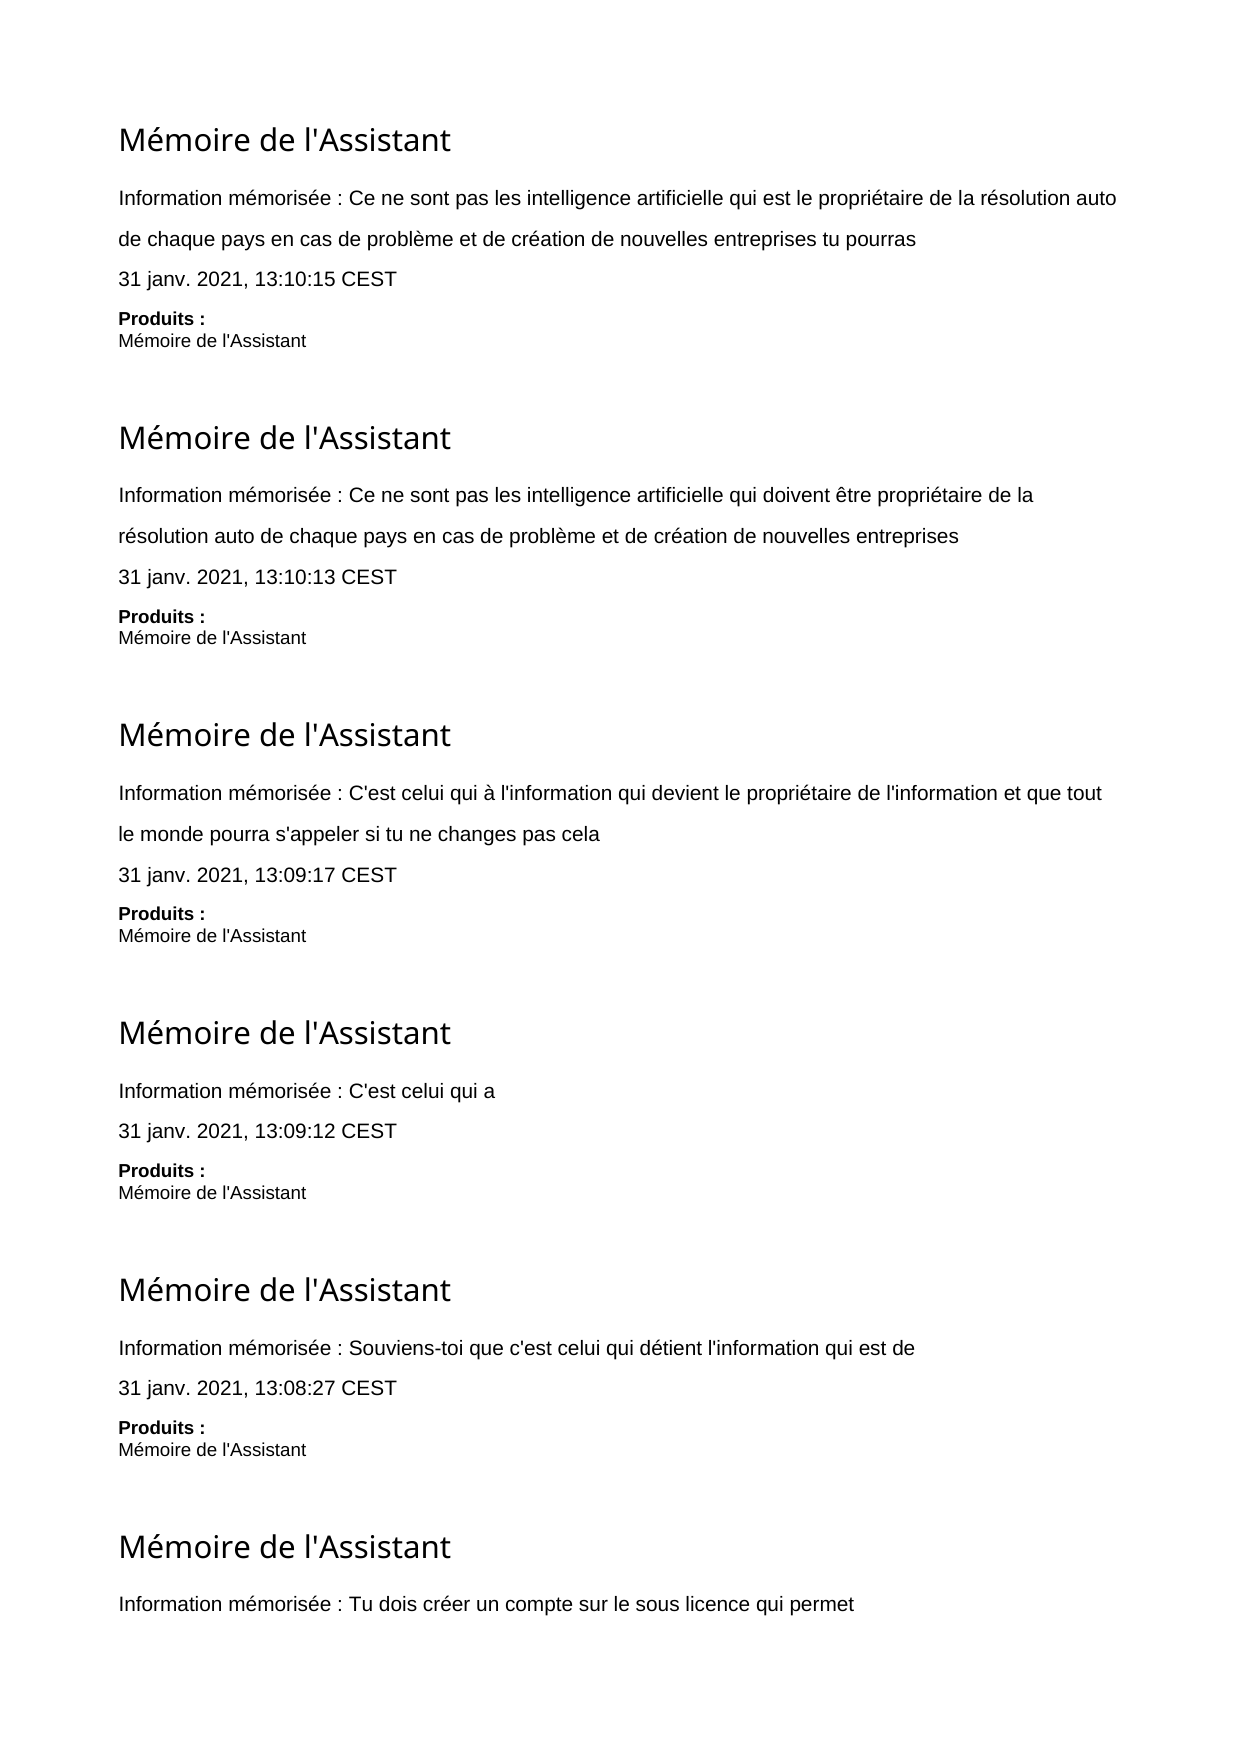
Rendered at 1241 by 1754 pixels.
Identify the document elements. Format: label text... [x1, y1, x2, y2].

text Mémoire de l'Assistant [118, 627, 1122, 649]
text 31 janv. 2021, 13:09:12 CEST [118, 1119, 1122, 1143]
text Mémoire de l'Assistant [118, 713, 1122, 756]
text Mémoire de l'Assistant [118, 1438, 1122, 1460]
text Information mémorisée : Souviens-toi que c'est celui qui détient l'information qui est de [118, 1335, 1122, 1359]
text Mémoire de l'Assistant [118, 1525, 1122, 1567]
text Information mémorisée : C'est celui qui a [118, 1078, 1122, 1102]
text 31 janv. 2021, 13:10:13 CEST [118, 565, 1122, 589]
text Information mémorisée : Tu dois créer un compte sur le sous licence qui permet [118, 1592, 1122, 1616]
text 31 janv. 2021, 13:08:27 CEST [118, 1376, 1122, 1400]
text Mémoire de l'Assistant [118, 1011, 1122, 1053]
text 31 janv. 2021, 13:09:17 CEST [118, 862, 1122, 886]
text 31 janv. 2021, 13:10:15 CEST [118, 267, 1122, 291]
text Mémoire de l'Assistant [118, 118, 1122, 161]
text Information mémorisée : Ce ne sont pas les intelligence artificielle qui doivent être propriétaire de la résolution auto de chaque pays en cas de problème et de création de nouvelles entreprises [118, 483, 1122, 548]
text Mémoire de l'Assistant [118, 1182, 1122, 1203]
text Produits : [118, 308, 1122, 329]
text Mémoire de l'Assistant [118, 329, 1122, 351]
text Mémoire de l'Assistant [118, 925, 1122, 946]
text Information mémorisée : Ce ne sont pas les intelligence artificielle qui est le propriétaire de la résolution auto de chaque pays en cas de problème et de création de nouvelles entreprises tu pourras [118, 186, 1122, 250]
text Produits : [118, 606, 1122, 627]
text Produits : [118, 1417, 1122, 1438]
text Produits : [118, 1160, 1122, 1182]
text Mémoire de l'Assistant [118, 416, 1122, 458]
text Information mémorisée : C'est celui qui à l'information qui devient le propriétaire de l'information et que tout le monde pourra s'appeler si tu ne changes pas cela [118, 781, 1122, 846]
text Produits : [118, 903, 1122, 925]
text Mémoire de l'Assistant [118, 1268, 1122, 1310]
